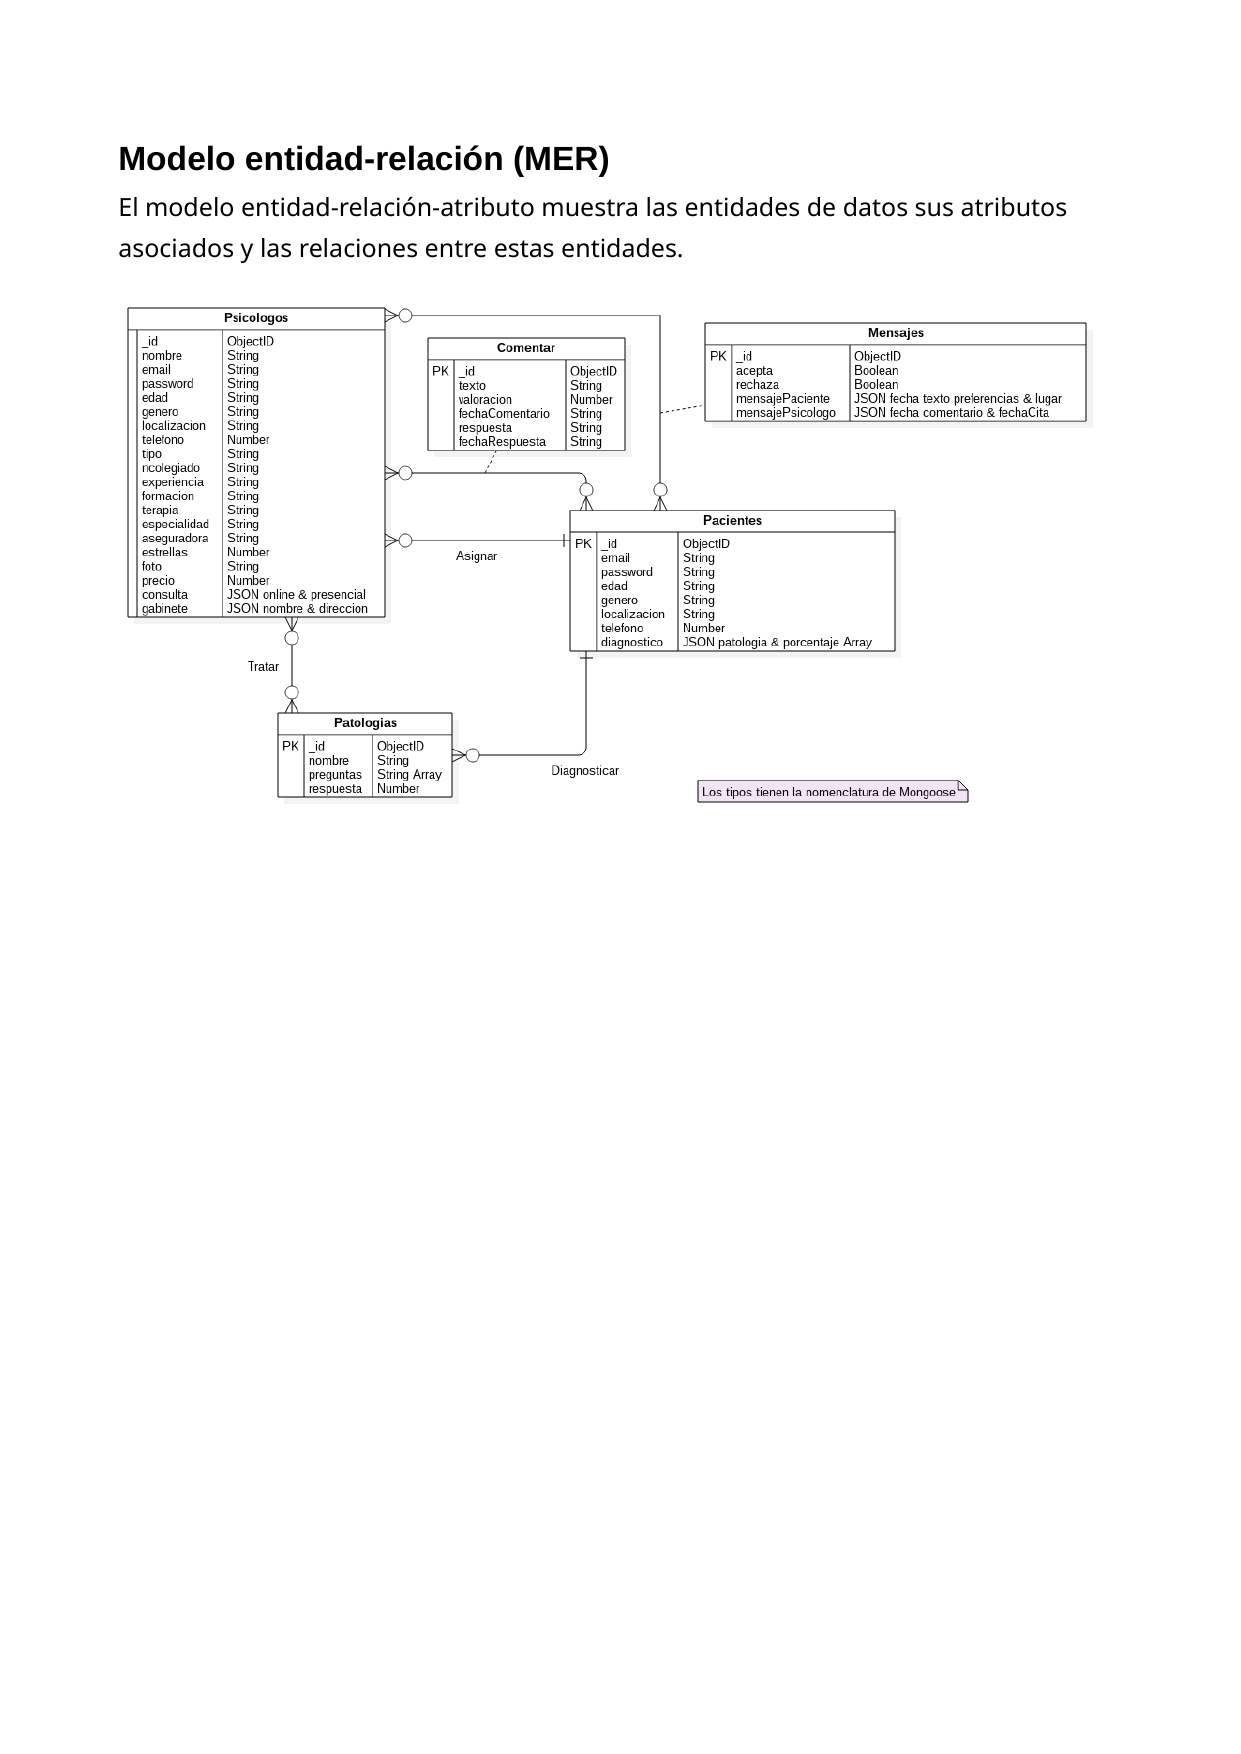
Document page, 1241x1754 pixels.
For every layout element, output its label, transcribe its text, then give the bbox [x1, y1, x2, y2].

picture [118, 286, 1123, 840]
text El modelo entidad-relación-atributo muestra las entidades de datos sus atributos asociados y las relaciones entre estas entidades. [118, 190, 1122, 265]
subtitle Modelo entidad-relación (MER) [118, 139, 1122, 178]
